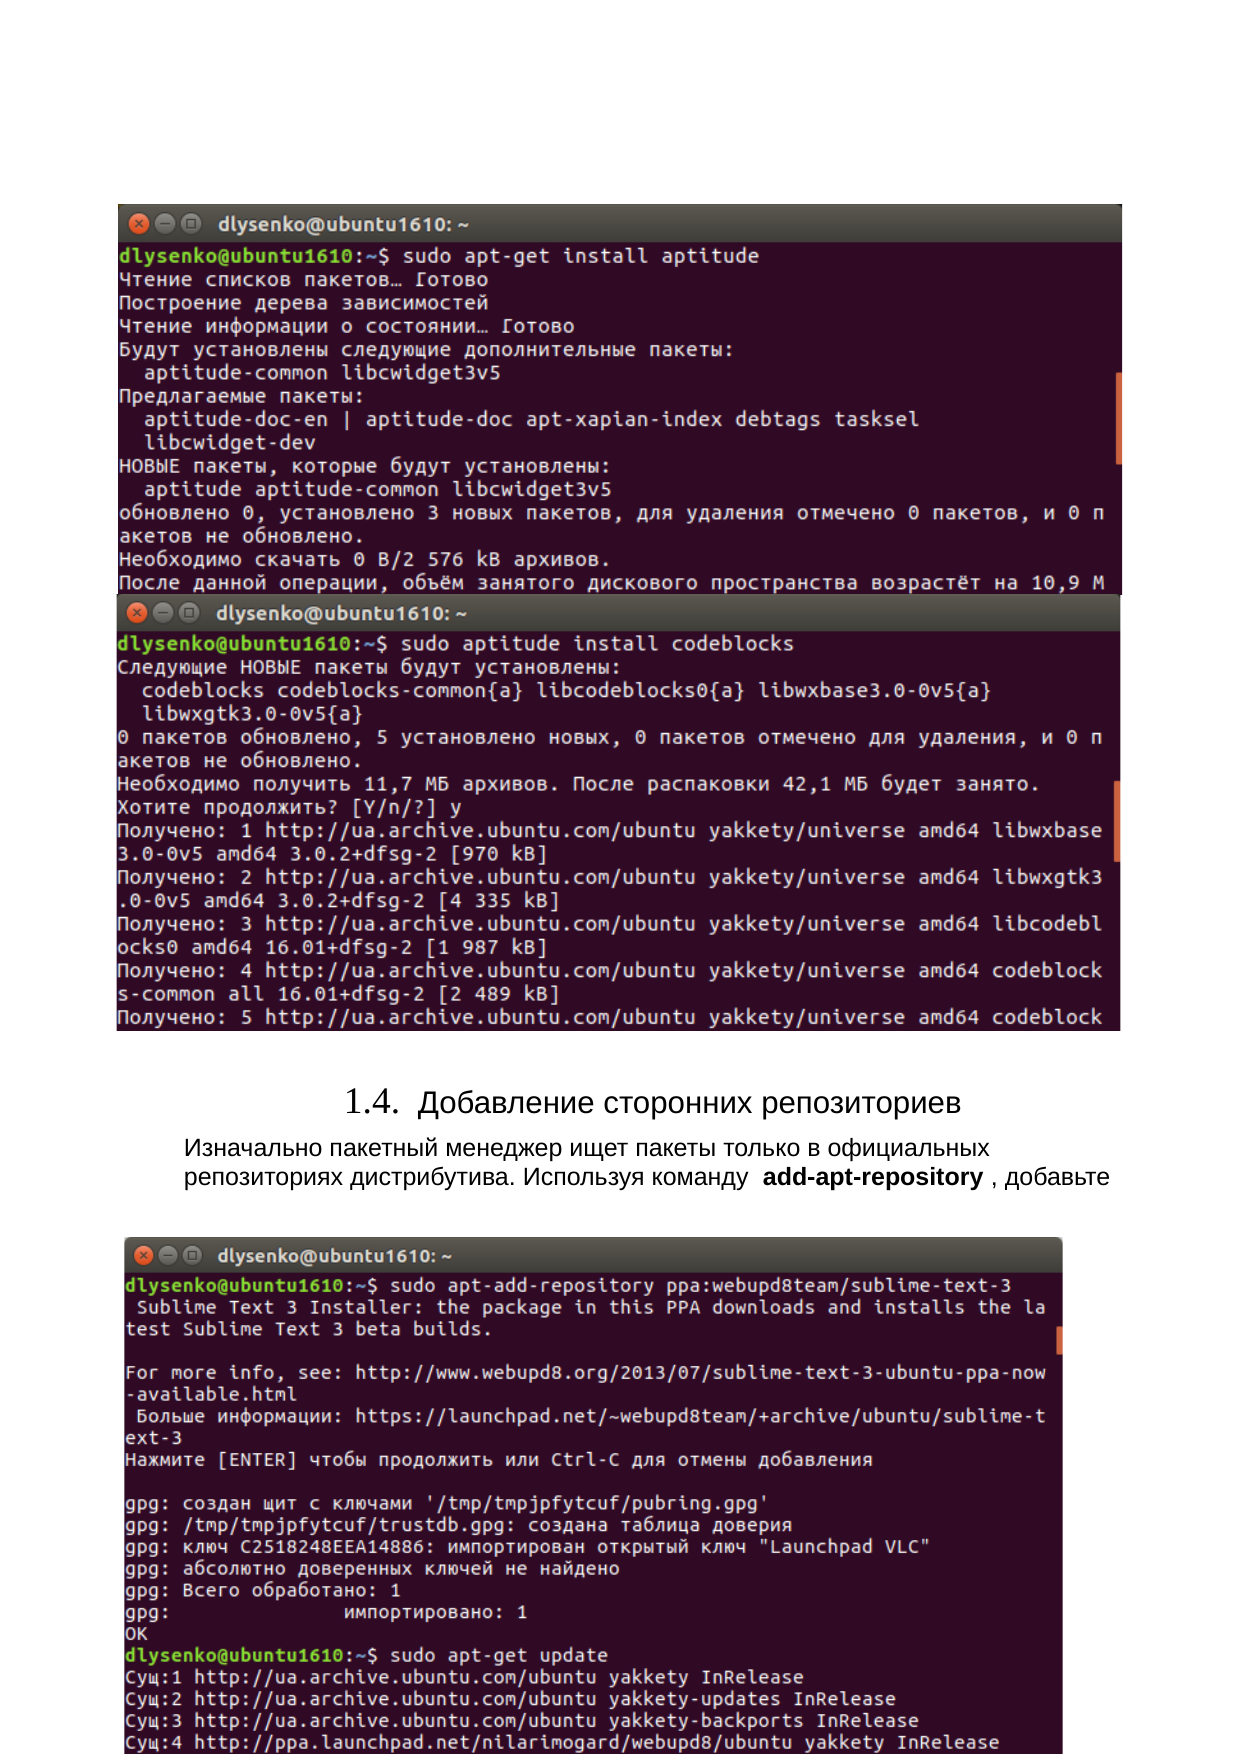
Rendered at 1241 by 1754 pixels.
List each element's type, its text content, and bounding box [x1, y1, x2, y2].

list Изначально пакетный менеджер ищет пакеты только в официальных репозиториях дистрибутива. Используя команду add-apt-repository , добавьте [184, 1133, 1122, 1191]
picture [124, 1237, 1063, 1754]
list Добавление сторонних репозиториев [184, 1078, 1122, 1121]
picture [116, 204, 1123, 1031]
